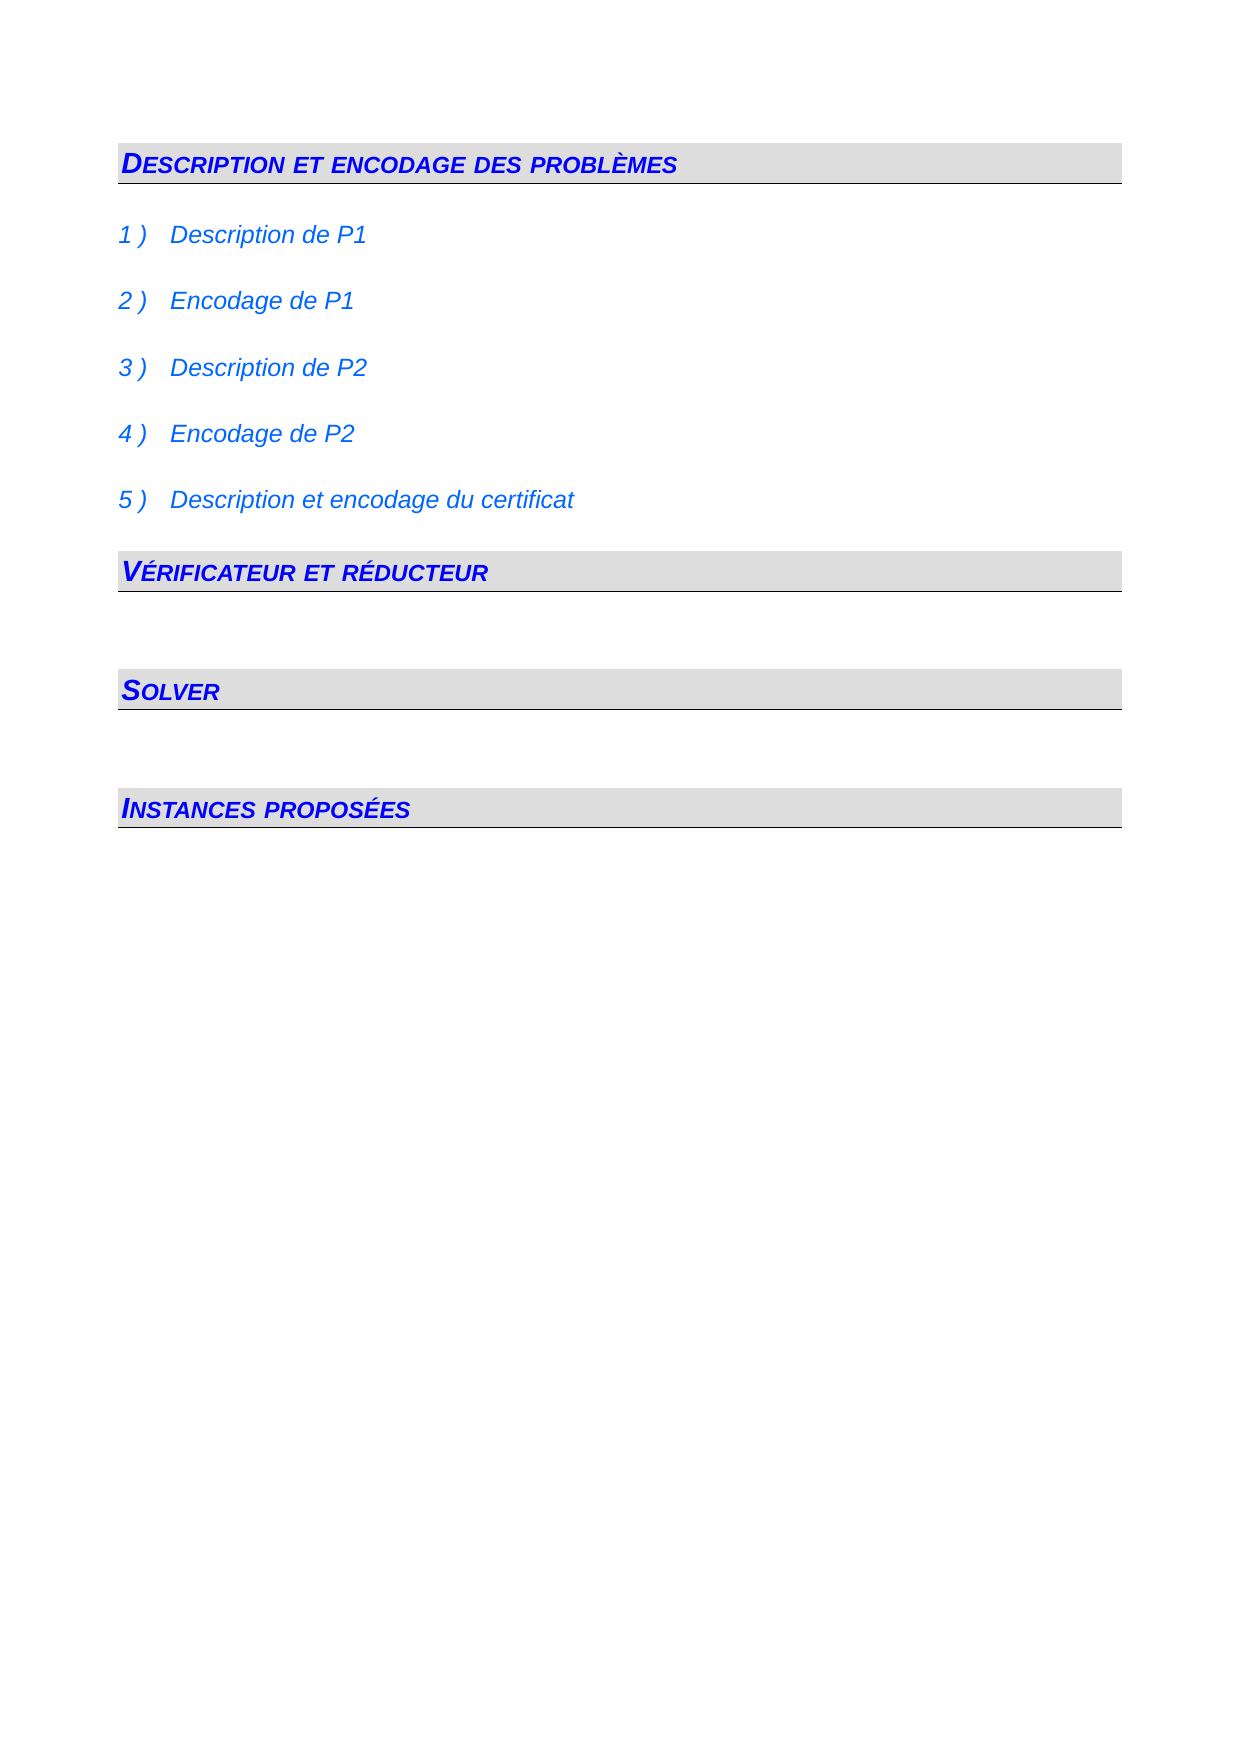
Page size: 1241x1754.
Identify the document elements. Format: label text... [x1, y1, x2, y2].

subtitle Description de P1 [118, 220, 1122, 249]
subtitle Encodage de P1 [118, 286, 1122, 315]
subtitle Solver [118, 669, 1122, 709]
subtitle Encodage de P2 [118, 419, 1122, 448]
subtitle Description de P2 [118, 353, 1122, 381]
subtitle Vérificateur et réducteur [118, 551, 1122, 591]
subtitle Instances proposées [118, 788, 1122, 827]
subtitle Description et encodage des problèmes [118, 143, 1122, 183]
subtitle Description et encodage du certificat [118, 485, 1122, 514]
